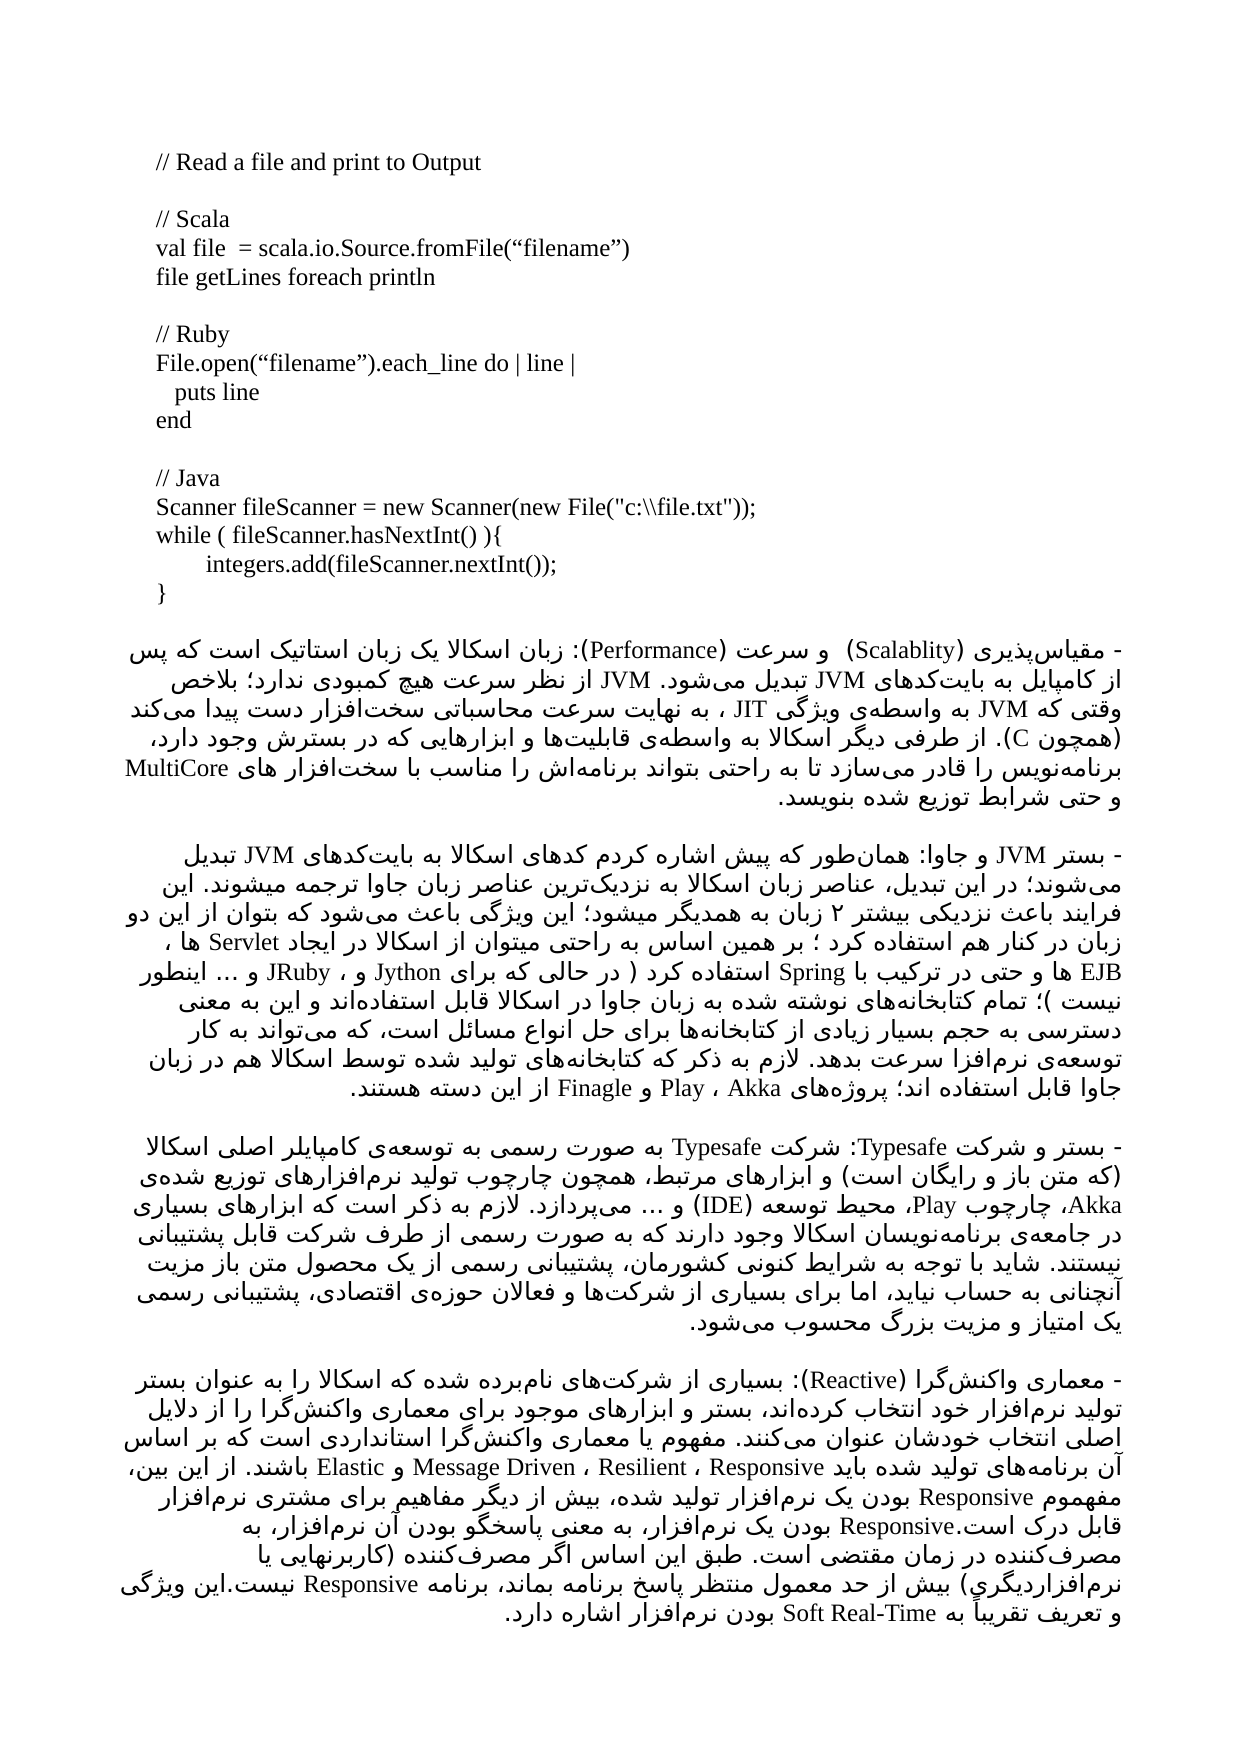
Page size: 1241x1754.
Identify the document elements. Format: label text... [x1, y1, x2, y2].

text Scanner fileScanner = new Scanner(new File("c:\\file.txt")); [118, 492, 1122, 521]
text // Scala [118, 204, 1122, 233]
text file getLines foreach println [118, 262, 1122, 291]
text - بستر و شرکت Typesafe: شرکت Typesafe به صورت رسمی به توسعه‌ی کامپایلر اصلی اسکالا (که متن باز و رایگان است) و ابزار‌های مرتبط، همچون چارچوب تولید نرم‌افزا‌رهای توزیع شده‌ی Akka، چارچوب Play، محیط توسعه (IDE) و ... می‌پردازد. لازم به ذکر است که ابزار‌های بسیاری در جامعه‌ی برنامه‌نویسان اسکالا وجود دارند که به صورت رسمی از طرف شرکت قابل پشتیبانی نیستند. شاید با توجه به شرایط کنونی کشورمان، پشتیبانی رسمی از یک محصول متن باز مزیت آنچنانی به حساب نیاید، اما برای بسیاری از شرکت‌ها و فعالان حوزه‌ی اقتصادی، پشتیبانی رسمی یک امتیاز و مزیت بزرگ محسوب می‌شود. [118, 1132, 1122, 1336]
text - مقیاس‌پذیری (Scalablity) و سرعت (Performance): زبان اسکالا یک زبان استاتیک است که پس از کامپایل به بایت‌کدهای JVM تبدیل می‌شود. JVM از نظر سرعت هیچ کمبودی ندارد؛ بلاخص وقتی که JVM به واسطه‌ی ویژگی JIT ، به نهایت سرعت محاسباتی سخت‌افزار دست پیدا می‌کند (همچون C). از طرفی دیگر اسکالا به واسطه‌ی قابلیت‌ها و ابزارهایی که در بسترش وجود دارد، برنامه‌نویس را قادر می‌سازد تا به راحتی بتواند برنامه‌اش را مناسب با سخت‌افزار های MultiCore و حتی شرابط توزیع شده بنویسد. [118, 636, 1122, 811]
text // Ruby [118, 319, 1122, 348]
text integers.add(fileScanner.nextInt()); [118, 549, 1122, 578]
text } [118, 578, 1122, 607]
text File.open(“filename”).each_line do | line | [118, 348, 1122, 377]
text end [118, 406, 1122, 434]
text // Java [118, 463, 1122, 492]
text - معماری واکنش‌گرا (Reactive): بسیاری از شرکت‌های نام‌برده شده که اسکالا را به عنوان بستر تولید نرم‌افزار خود انتخاب کرده‌اند، بستر و ابزارهای موجود برای معماری واکنش‌گرا را از دلایل اصلی انتخاب خودشان عنوان می‌کنند. مفهوم یا معماری واکنش‌گرا استانداردی است که بر اساس آن برنامه‌های تولید شده باید Message Driven ، Resilient ، Responsive و Elastic باشند. از این بین، مفهموم Responsive بودن یک نرم‌افزار تولید شده، بیش از دیگر مفاهیم برای مشتری نرم‌افزار قابل درک است.Responsive بودن یک نرم‌افزار، به معنی پاسخگو بودن آن نرم‌افزار، به مصرف‌کننده در زمان مقتضی است. طبق این اساس اگر مصرف‌کننده (کاربرنهایی یا نرم‌افزاردیگری) بیش از حد معمول منتظر پاسخ برنامه بماند، برنامه Responsive نیست.این ویژگی و تعریف تقریباً به Soft Real-Time بودن نرم‌افزار اشاره دارد. [118, 1365, 1122, 1628]
text - بستر JVM و جاوا: همان‌طور که پیش اشاره‌ کردم کد‌های اسکالا به بایت‌کدهای JVM تبدیل می‌شوند؛ در این تبدیل، عناصر زبان اسکالا به نزدیک‌ترین عناصر زبان جاوا ترجمه میشوند. این فرایند باعث نزدیکی بیشتر ۲ زبان به همدیگر میشود؛ این ویژگی باعث می‌شود که بتوان از این دو زبان در کنار هم استفاده کرد ؛ بر همین اساس به راحتی میتوان از اسکالا در ایجاد Servlet ها ، EJB ها و حتی در ترکیب با Spring استفاده کرد ( در حالی که برای Jython و ، JRuby و ... اینطور نیست )؛ تمام کتابخانه‌های نوشته شده به زبان جاوا در اسکالا قابل استفاده‌اند و این به معنی دسترسی به حجم بسیار زیادی از کتابخانه‌ها برای حل انواع مسائل است، که می‌تواند به کار توسعه‌ی نرم‌افزا سرعت بدهد. لازم به ذکر که کتابخانه‌های تولید شده توسط اسکالا هم در زبان جاوا قابل استفاده اند؛ پروژه‌های Play ، Akka و Finagle از این دسته هستند. [118, 840, 1122, 1103]
text while ( fileScanner.hasNextInt() ){ [118, 521, 1122, 549]
text puts line [118, 377, 1122, 406]
text // Read a file and print to Output [118, 147, 1122, 176]
text val file = scala.io.Source.fromFile(“filename”) [118, 233, 1122, 262]
